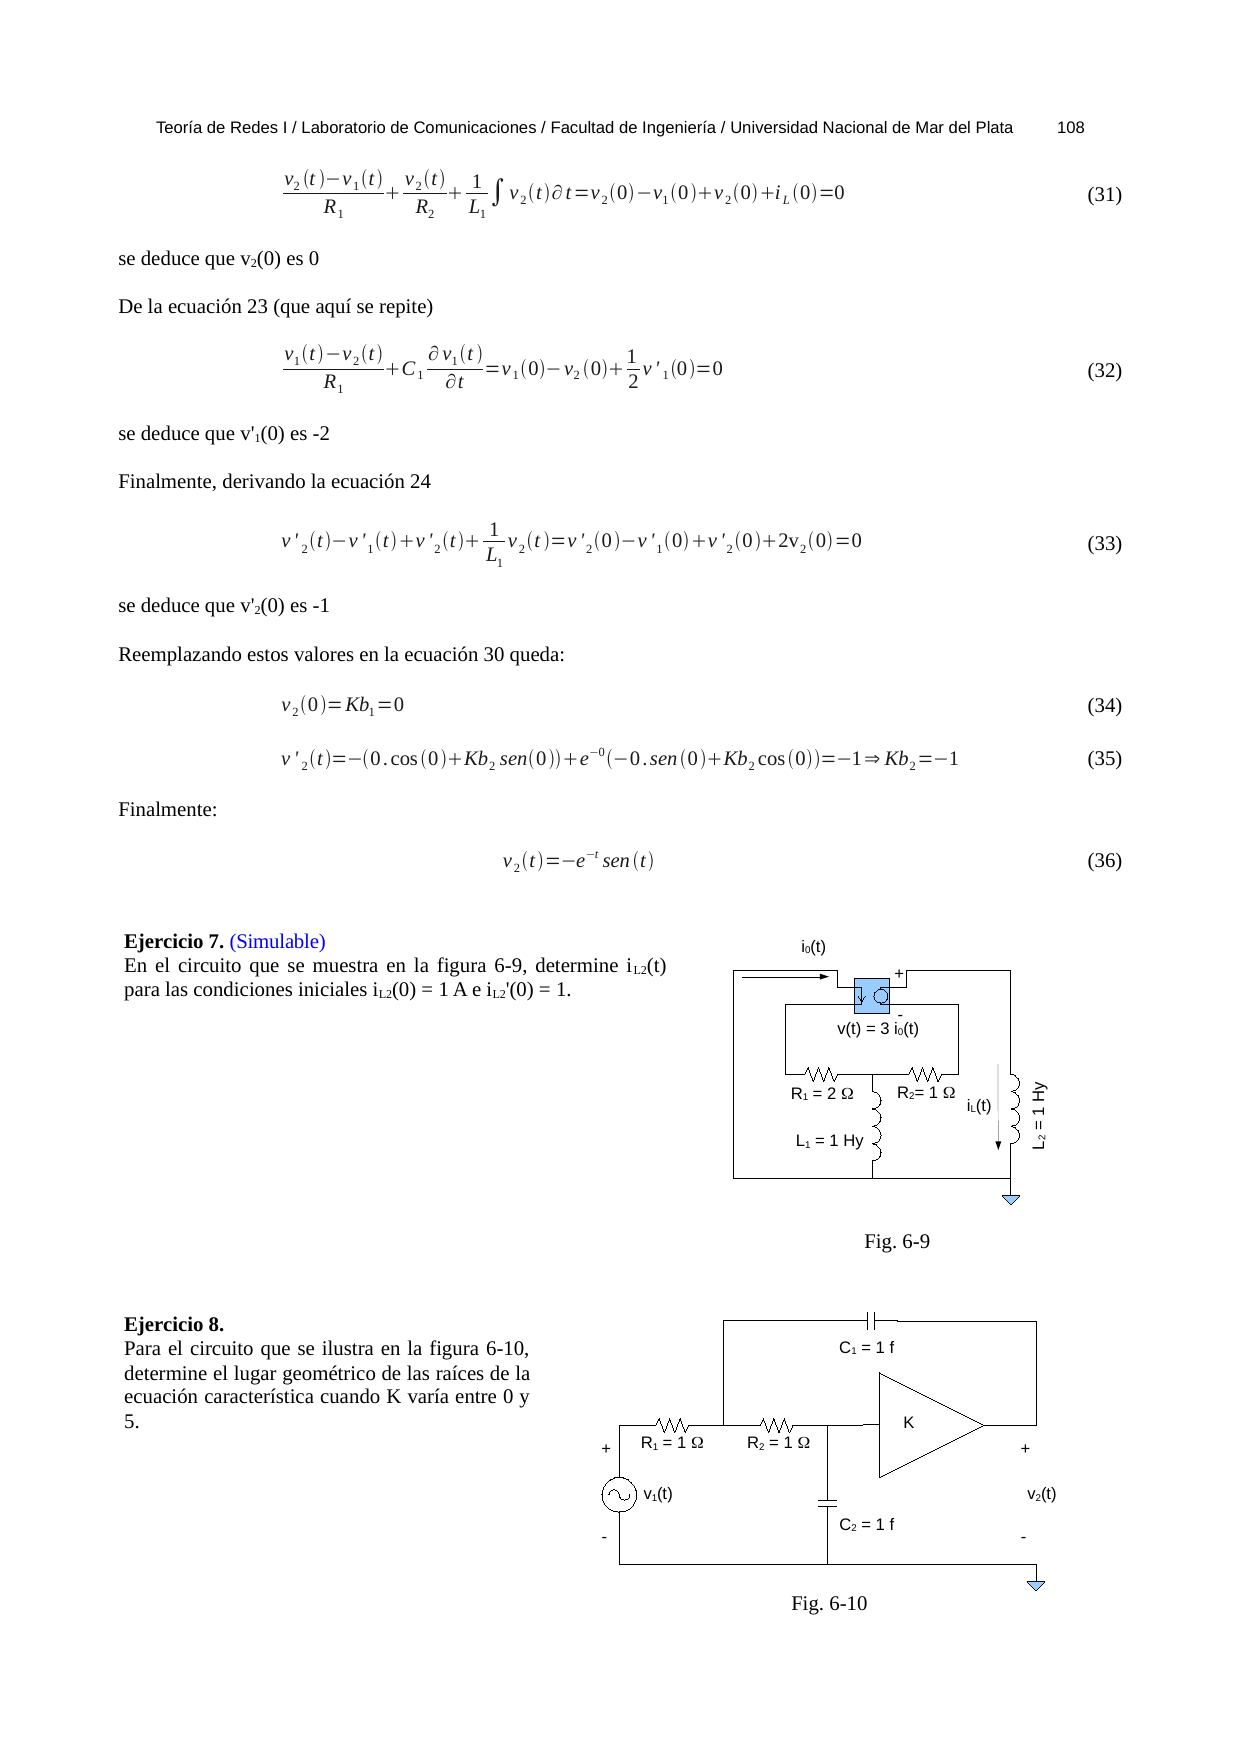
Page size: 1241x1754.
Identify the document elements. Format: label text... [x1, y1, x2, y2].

text (31) [118, 167, 1122, 222]
table_header Ejercicio 7. (Simulable) En el circuito que se muestra en la figura 6-9, determine iL2(t) para las condiciones iniciales iL2(0) = 1 A e iL2'(0) = 1. [118, 924, 672, 1258]
text Reemplazando estos valores en la ecuación 30 queda: [118, 642, 1122, 666]
text (34) [118, 690, 1122, 719]
table_header Fig. 6-9 [672, 924, 1122, 1258]
text se deduce que v'2(0) es -1 [118, 593, 1122, 617]
text se deduce que v2(0) es 0 [118, 246, 1122, 270]
table_header Fig. 6-10 [536, 1307, 1122, 1620]
text se deduce que v'1(0) es -2 [118, 421, 1122, 445]
text Finalmente: [118, 797, 1122, 821]
table_header Ejercicio 8. Para el circuito que se ilustra en la figura 6-10, determine el lugar geométrico de las raíces de la ecuación característica cuando K varía entre 0 y 5. [118, 1307, 536, 1620]
text De la ecuación 23 (que aquí se repite) [118, 294, 1122, 318]
text (36) [118, 846, 1122, 875]
text (35) [118, 743, 1122, 773]
text (33) [118, 517, 1122, 569]
text (32) [118, 342, 1122, 397]
text Finalmente, derivando la ecuación 24 [118, 469, 1122, 493]
